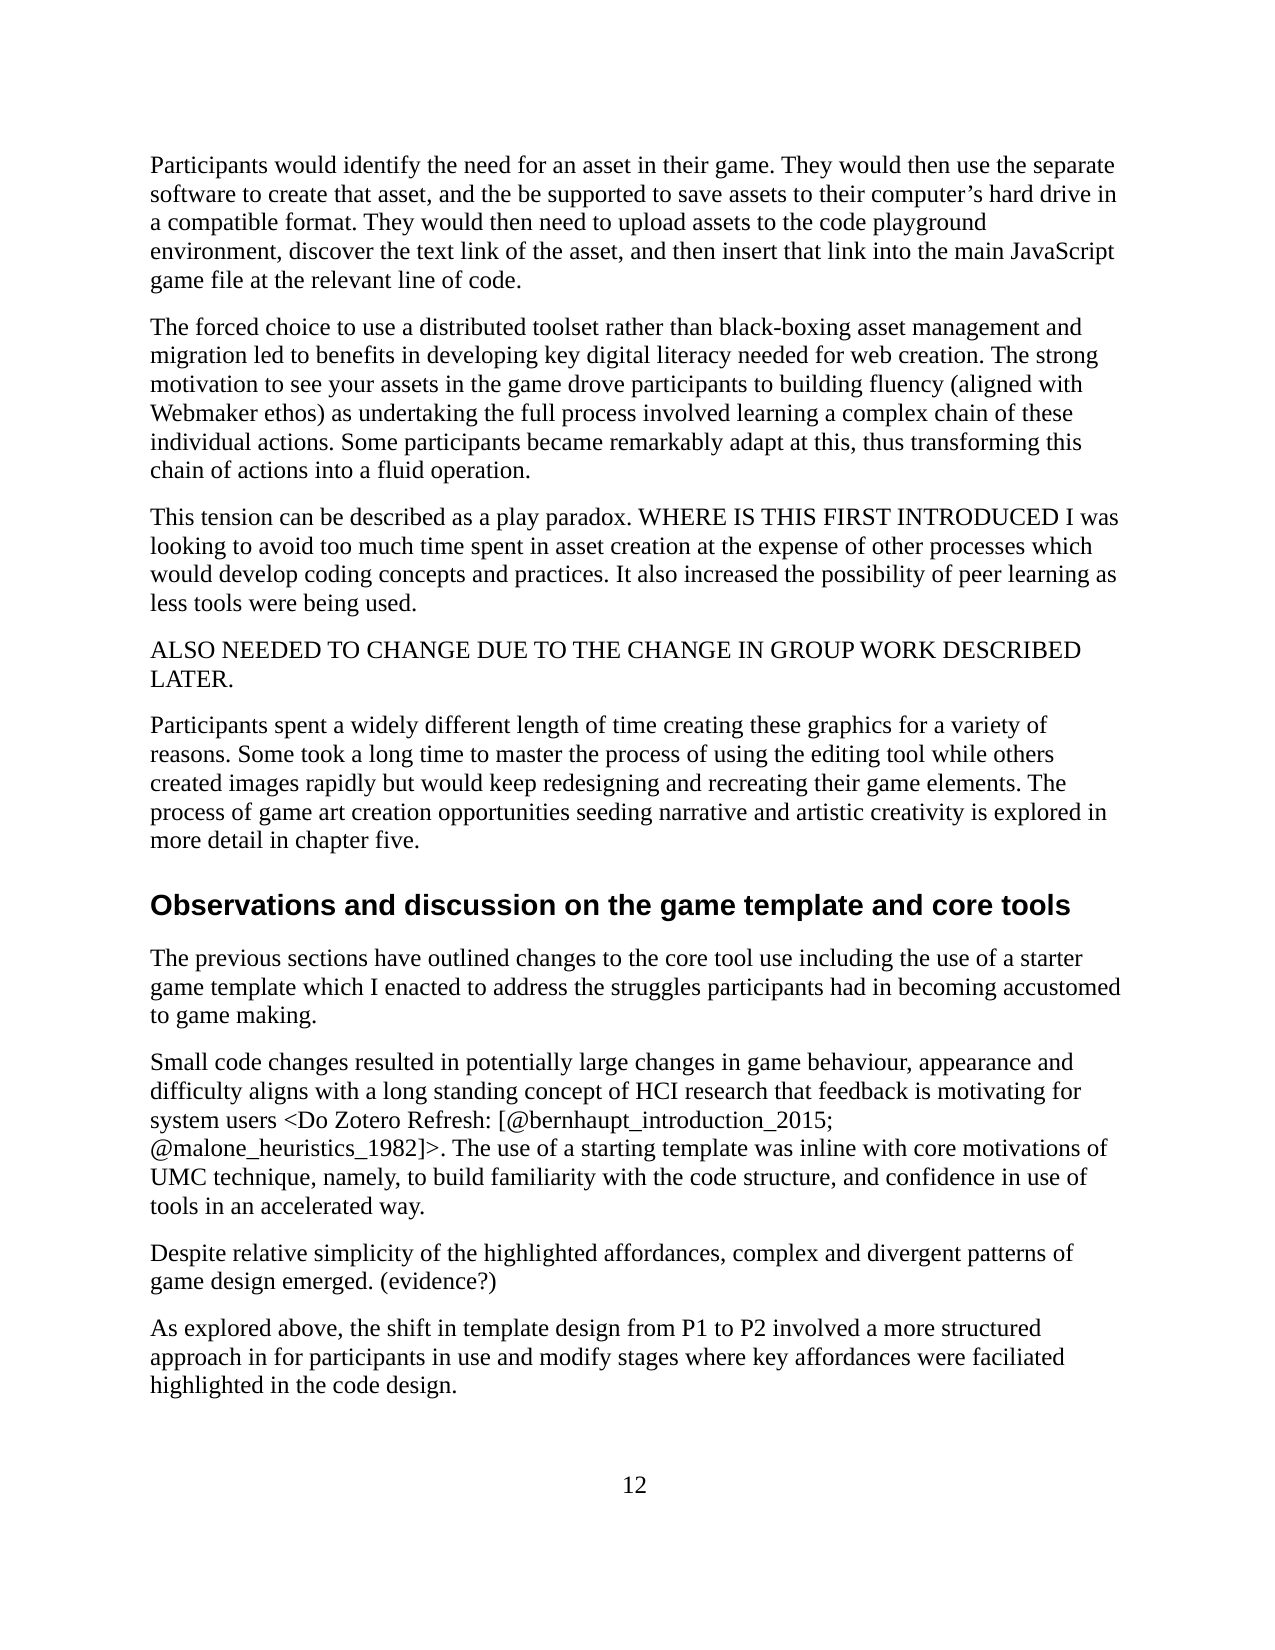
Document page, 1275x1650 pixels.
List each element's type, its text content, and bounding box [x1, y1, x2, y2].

text The previous sections have outlined changes to the core tool use including the use of a starter game template which I enacted to address the struggles participants had in becoming accustomed to game making. [150, 943, 1125, 1029]
text ALSO NEEDED TO CHANGE DUE TO THE CHANGE IN GROUP WORK DESCRIBED LATER. [150, 635, 1125, 692]
text Despite relative simplicity of the highlighted affordances, complex and divergent patterns of game design emerged. (evidence?) [150, 1238, 1125, 1295]
subtitle Observations and discussion on the game template and core tools [150, 888, 1125, 922]
text Participants would identify the need for an asset in their game. They would then use the separate software to create that asset, and the be supported to save assets to their computer’s hard drive in a compatible format. They would then need to upload assets to the code playground environment, discover the text link of the asset, and then insert that link into the main JavaScript game file at the relevant line of code. [150, 150, 1125, 294]
text As explored above, the shift in template design from P1 to P2 involved a more structured approach in for participants in use and modify stages where key affordances were faciliated highlighted in the code design. [150, 1313, 1125, 1399]
text This tension can be described as a play paradox. WHERE IS THIS FIRST INTRODUCED I was looking to avoid too much time spent in asset creation at the expense of other processes which would develop coding concepts and practices. It also increased the possibility of peer learning as less tools were being used. [150, 502, 1125, 617]
text The forced choice to use a distributed toolset rather than black-boxing asset management and migration led to benefits in developing key digital literacy needed for web creation. The strong motivation to see your assets in the game drove participants to building fluency (aligned with Webmaker ethos) as undertaking the full process involved learning a complex chain of these individual actions. Some participants became remarkably adapt at this, thus transforming this chain of actions into a fluid operation. [150, 312, 1125, 484]
text Small code changes resulted in potentially large changes in game behaviour, appearance and difficulty aligns with a long standing concept of HCI research that feedback is motivating for system users <Do Zotero Refresh: [@bernhaupt_introduction_2015; @malone_heuristics_1982]>. The use of a starting template was inline with core motivations of UMC technique, namely, to build familiarity with the code structure, and confidence in use of tools in an accelerated way. [150, 1047, 1125, 1220]
text Participants spent a widely different length of time creating these graphics for a variety of reasons. Some took a long time to master the process of using the editing tool while others created images rapidly but would keep redesigning and recreating their game elements. The process of game art creation opportunities seeding narrative and artistic creativity is explored in more detail in chapter five. [150, 710, 1125, 854]
